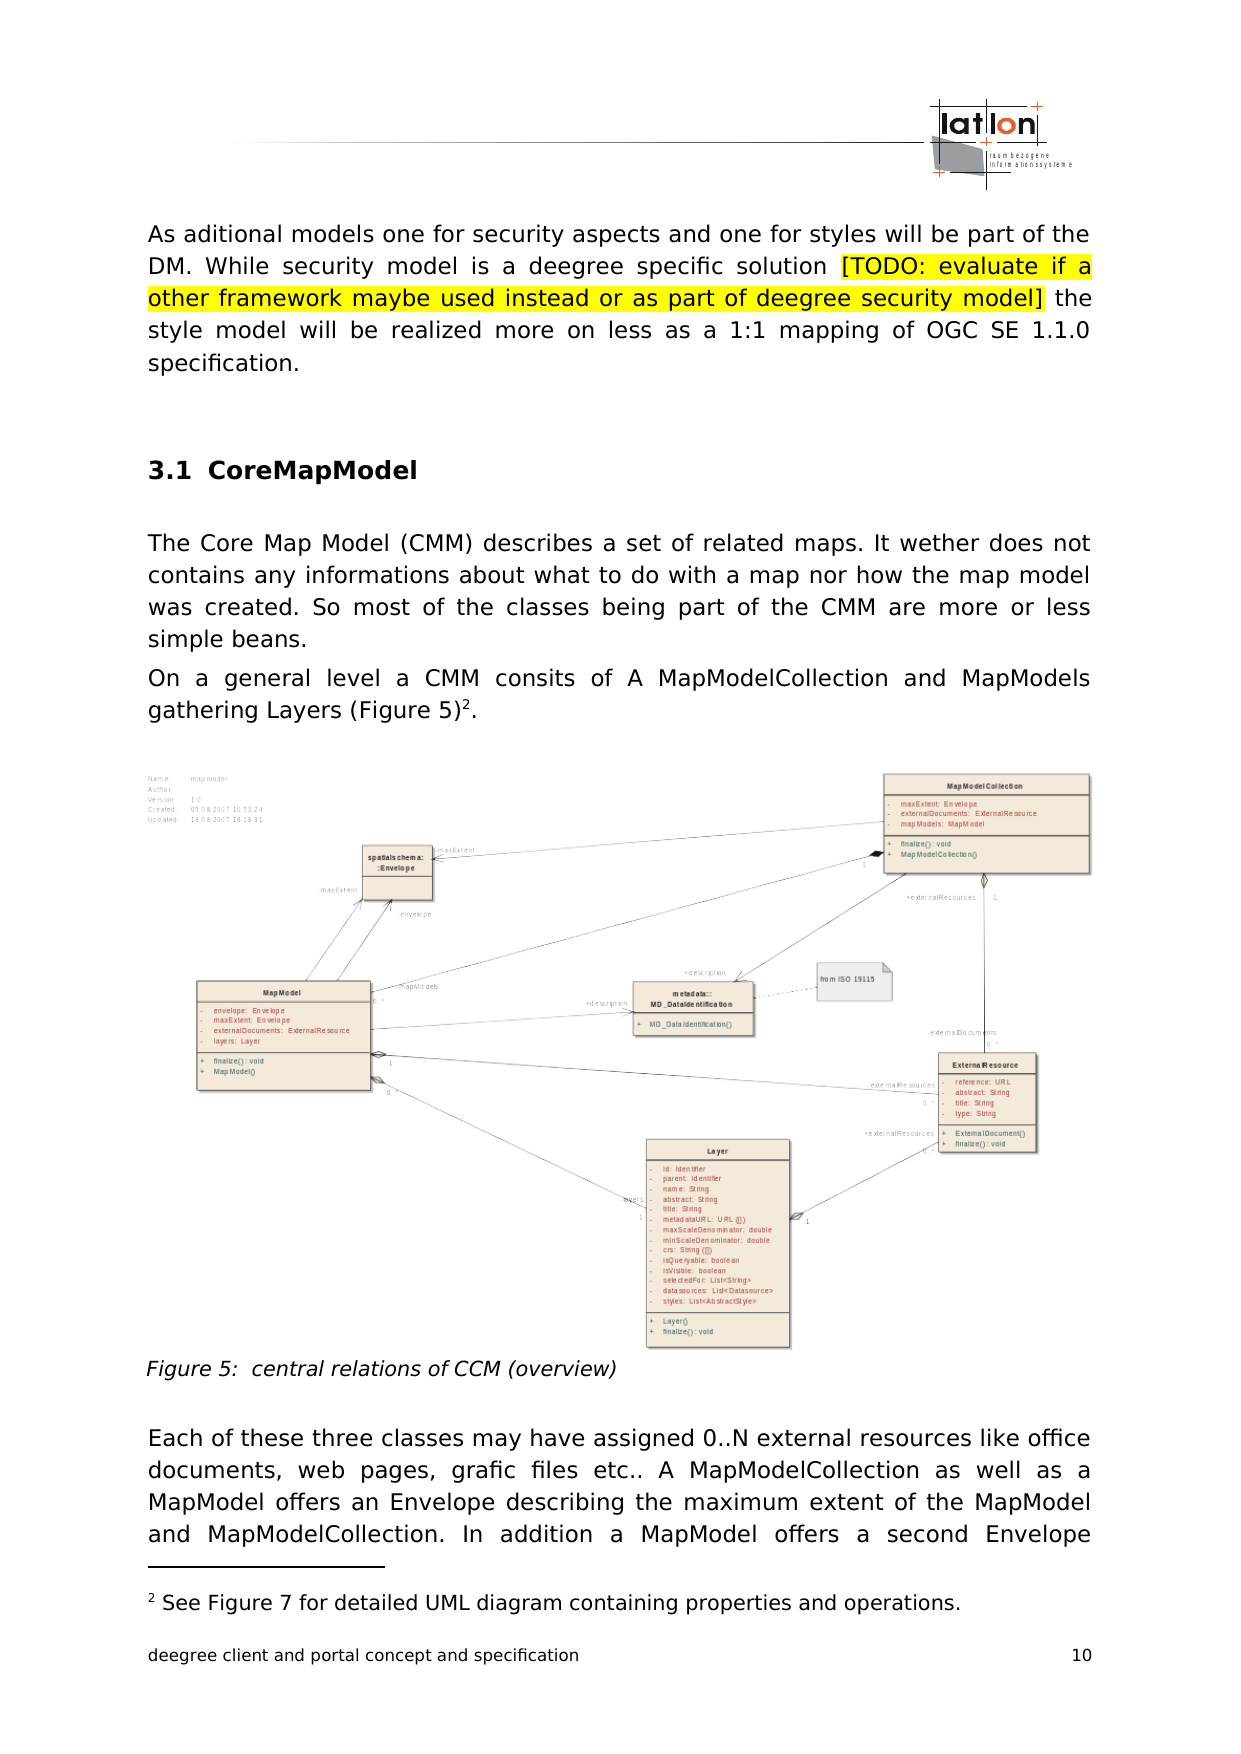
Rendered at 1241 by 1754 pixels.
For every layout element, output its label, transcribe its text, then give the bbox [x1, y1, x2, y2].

text On a general level a CMM consits of A MapModelCollection and MapModels gathering Layers (Figure 5). [148, 665, 1092, 724]
text As aditional models one for security aspects and one for styles will be part of the DM. While security model is a deegree specific solution [TODO: evaluate if a other framework maybe used instead or as part of deegree security model] the style model will be realized more on less as a 1:1 mapping of OGC SE 1.1.0 specification. [148, 221, 1092, 376]
text Figure 5: central relations of CCM (overview) [146, 775, 1094, 1381]
text Each of these three classes may have assigned 0..N external resources like office documents, web pages, grafic files etc.. A MapModelCollection as well as a MapModel offers an Envelope describing the maximum extent of the MapModel and MapModelCollection. In addition a MapModel offers a second Envelope [148, 1425, 1092, 1548]
text The Core Map Model (CMM) describes a set of related maps. It wether does not contains any informations about what to do with a map nor how the map model was created. So most of the classes being part of the CMM are more or less simple beans. [148, 530, 1092, 653]
subtitle CoreMapModel [148, 456, 1092, 486]
text See Figure 7 for detailed UML diagram containing properties and operations. [148, 1591, 1092, 1615]
